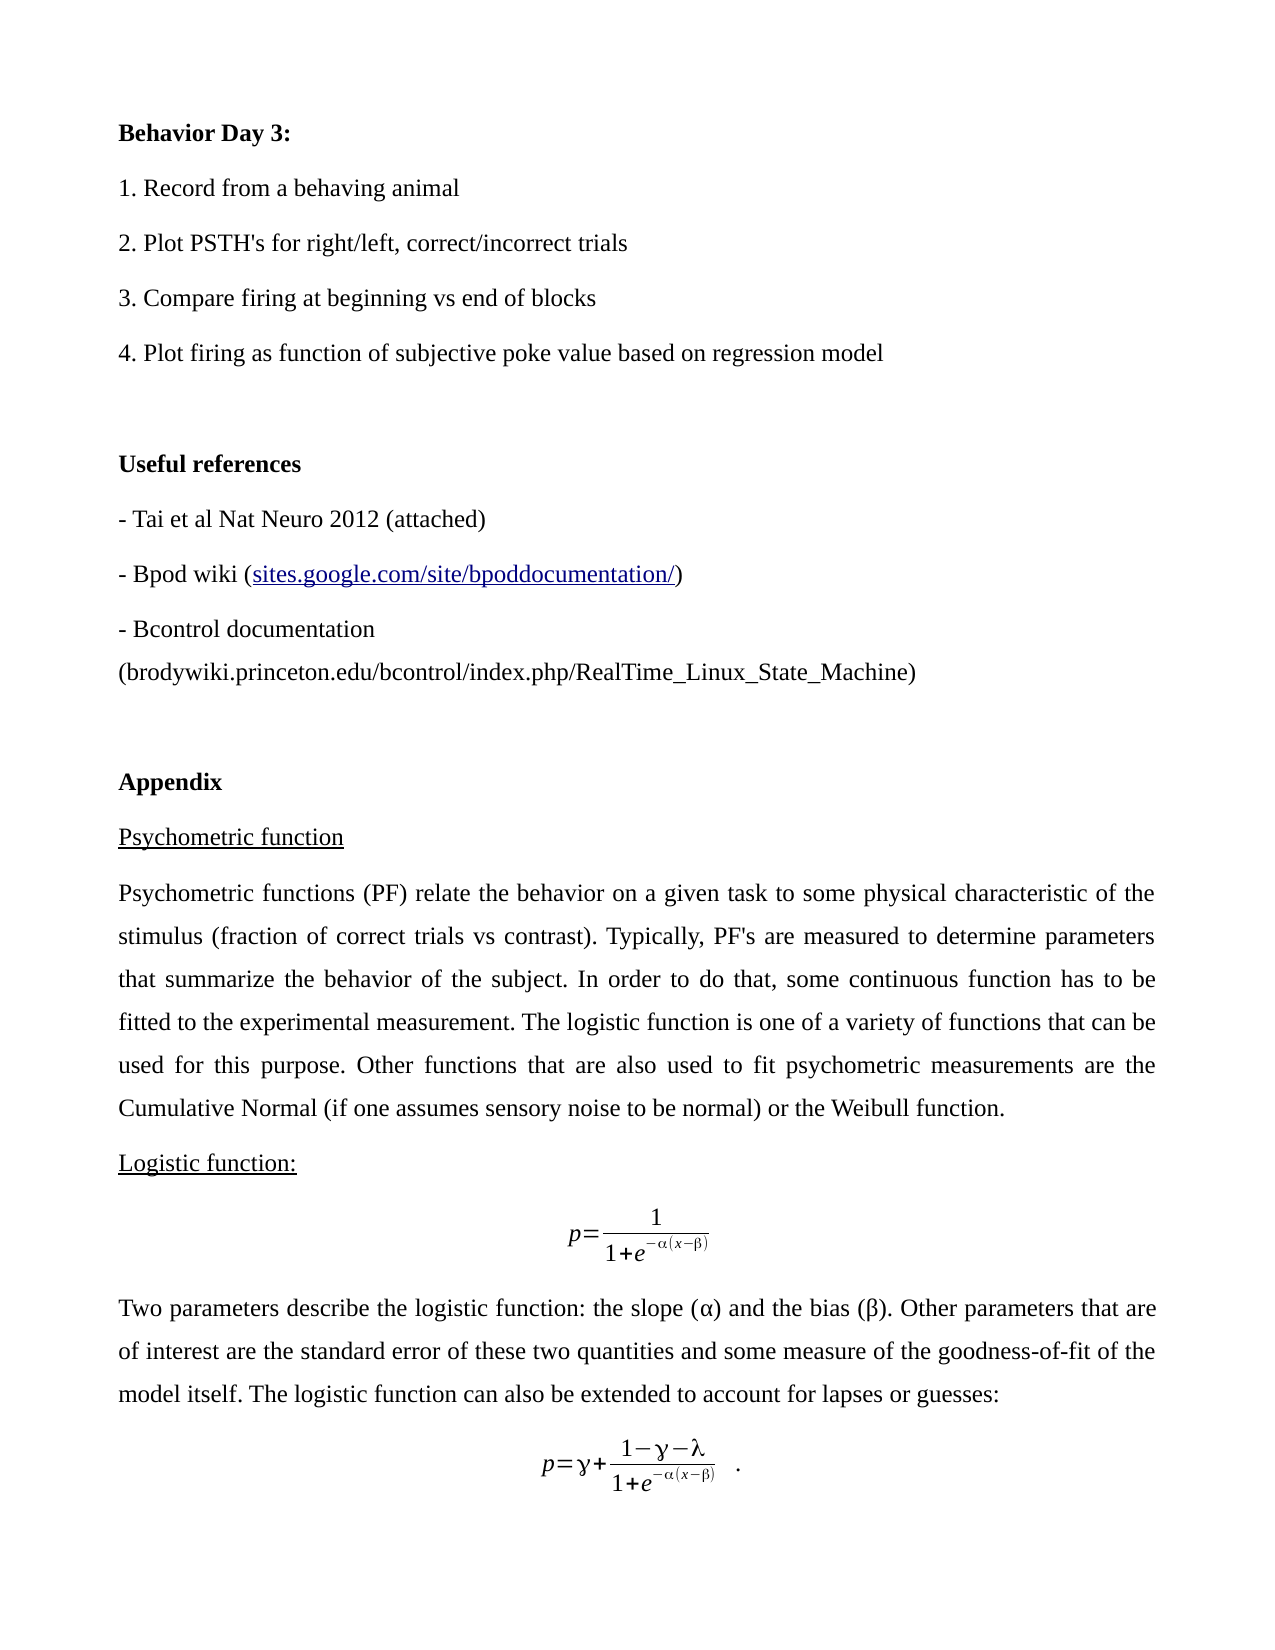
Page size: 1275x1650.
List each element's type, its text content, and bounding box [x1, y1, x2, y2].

text 3. Compare firing at beginning vs end of blocks [118, 283, 1157, 312]
text Appendix [118, 767, 1157, 796]
text Logistic function: [118, 1148, 1157, 1177]
text Two parameters describe the logistic function: the slope (α) and the bias (β). Other parameters that are of interest are the standard error of these two quantities and some measure of the goodness-of-fit of the model itself. The logistic function can also be extended to account for lapses or guesses: [118, 1293, 1157, 1408]
text Useful references [118, 449, 1157, 477]
text 1. Record from a behaving animal [118, 173, 1157, 202]
text . [118, 1434, 1157, 1498]
text Behavior Day 3: [118, 118, 1157, 147]
text - Bcontrol documentation (brodywiki.princeton.edu/bcontrol/index.php/RealTime_Linux_State_Machine) [118, 614, 1157, 686]
text Psychometric functions (PF) relate the behavior on a given task to some physical characteristic of the stimulus (fraction of correct trials vs contrast). Typically, PF's are measured to determine parameters that summarize the behavior of the subject. In order to do that, some continuous function has to be fitted to the experimental measurement. The logistic function is one of a variety of functions that can be used for this purpose. Other functions that are also used to fit psychometric measurements are the Cumulative Normal (if one assumes sensory noise to be normal) or the Weibull function. [118, 878, 1157, 1122]
text 2. Plot PSTH's for right/left, correct/incorrect trials [118, 228, 1157, 257]
text - Tai et al Nat Neuro 2012 (attached) [118, 504, 1157, 533]
text 4. Plot firing as function of subjective poke value based on regression model [118, 338, 1157, 367]
text Psychometric function [118, 822, 1157, 851]
text - Bpod wiki (sites.google.com/site/bpoddocumentation/) [118, 559, 1157, 588]
